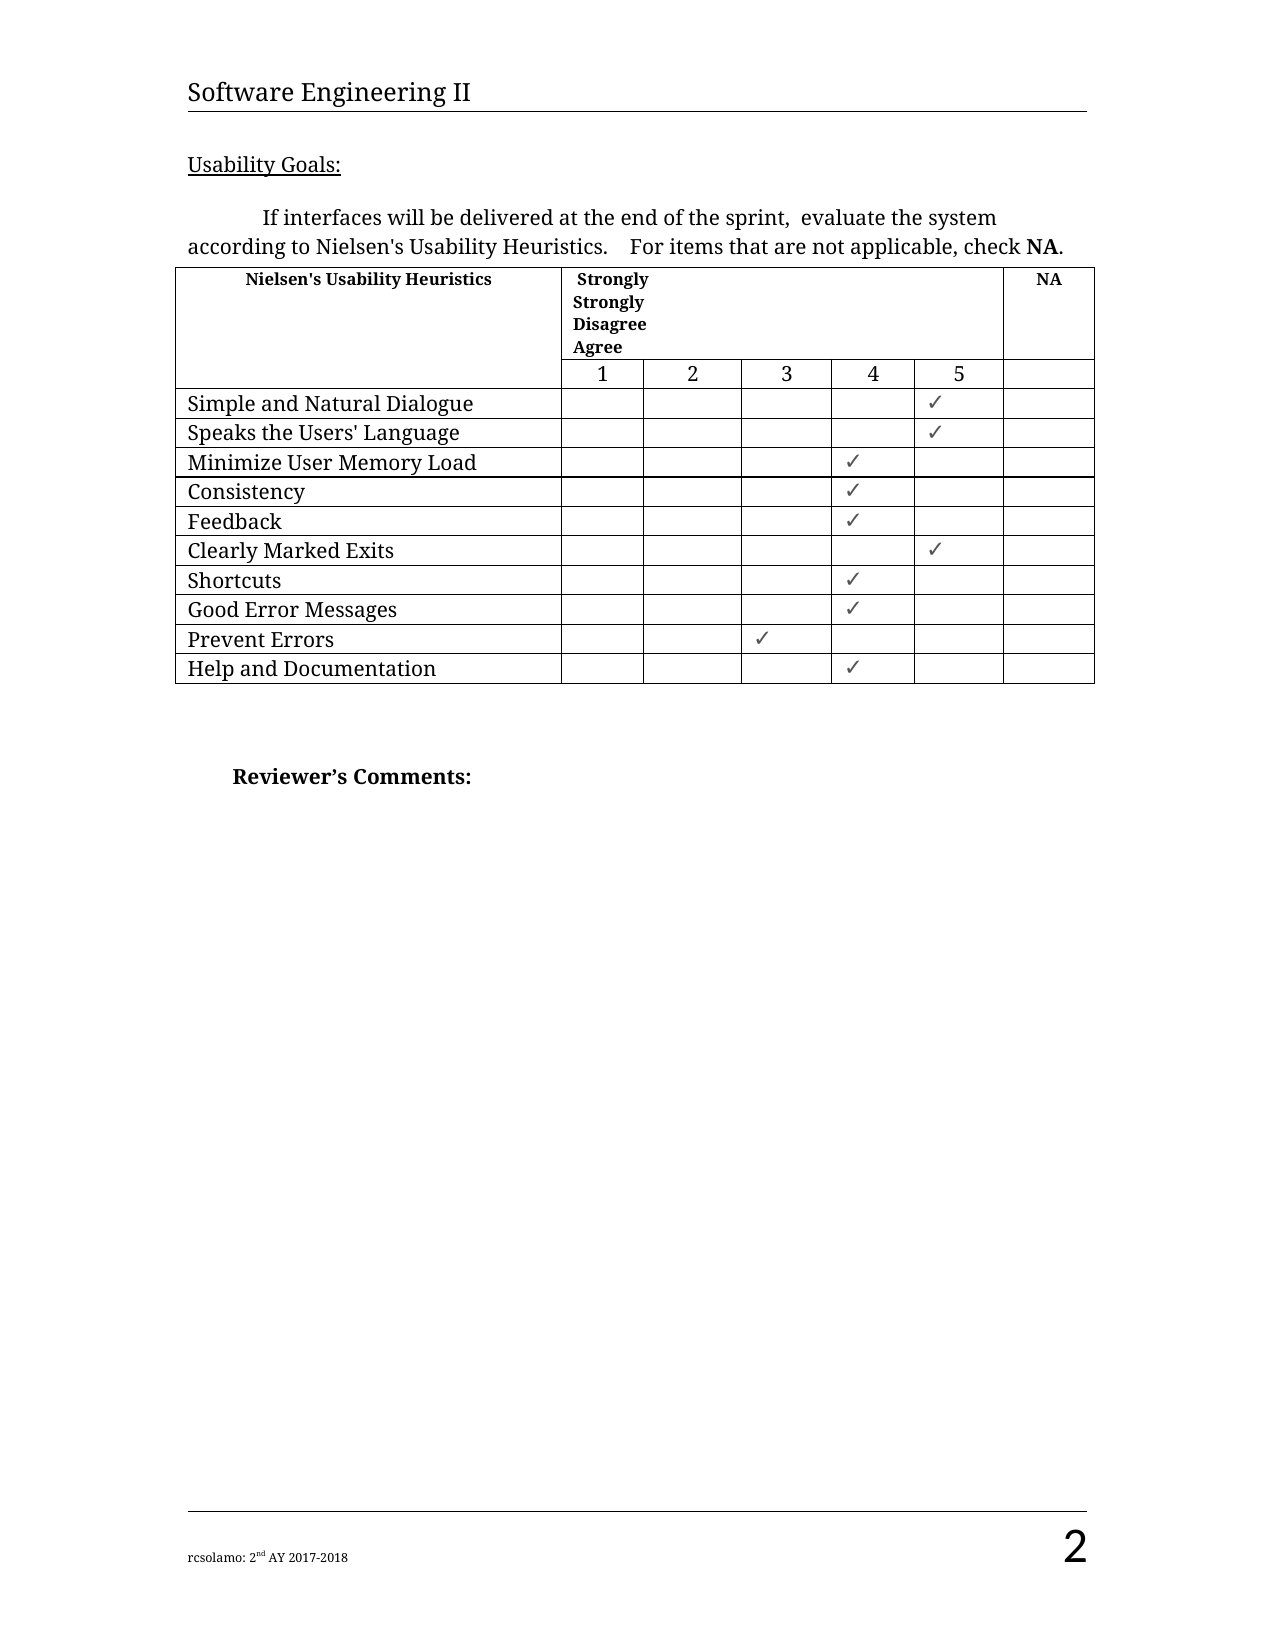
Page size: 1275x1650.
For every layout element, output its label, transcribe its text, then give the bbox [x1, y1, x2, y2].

table_cell [742, 566, 831, 594]
table_cell [1004, 536, 1094, 565]
table_cell [1004, 566, 1094, 594]
table_cell 4 [832, 360, 914, 388]
table_cell [1004, 360, 1094, 388]
table_cell [644, 448, 741, 476]
table_cell Speaks the Users' Language [176, 419, 561, 447]
table_cell [562, 448, 643, 476]
table_cell 3 [742, 360, 831, 388]
table_cell [832, 419, 914, 447]
table_cell [562, 419, 643, 447]
table_cell [742, 448, 831, 476]
table_cell [832, 389, 914, 417]
table_cell [644, 536, 741, 565]
text Usability Goals: [187, 150, 1087, 178]
table_cell [562, 625, 643, 653]
table_cell 2 [644, 360, 741, 388]
table_cell Shortcuts [176, 566, 561, 594]
table_cell [644, 419, 741, 447]
table_cell Help and Documentation [176, 654, 561, 683]
table_cell Clearly Marked Exits [176, 536, 561, 565]
table_cell 5 [915, 360, 1003, 388]
table_cell ✓ [915, 419, 1003, 447]
table_cell [915, 595, 1003, 624]
table_cell [742, 389, 831, 417]
table_cell Feedback [176, 507, 561, 535]
table_cell [915, 654, 1003, 683]
table_cell Consistency [176, 478, 561, 506]
table_cell ✓ [915, 389, 1003, 417]
table_cell [644, 507, 741, 535]
table_cell [1004, 625, 1094, 653]
table_cell 1 [562, 360, 643, 388]
table_cell [1004, 595, 1094, 624]
table_cell [1004, 654, 1094, 683]
table_cell ✓ [832, 654, 914, 683]
table_cell [915, 478, 1003, 506]
table_cell [915, 566, 1003, 594]
table_cell Good Error Messages [176, 595, 561, 624]
table_cell ✓ [832, 566, 914, 594]
table_cell [562, 595, 643, 624]
table_cell [832, 536, 914, 565]
table_cell [644, 654, 741, 683]
table_header Strongly Strongly Disagree Agree [562, 268, 1003, 358]
table_cell [644, 389, 741, 417]
table_cell [742, 478, 831, 506]
table_cell ✓ [832, 507, 914, 535]
subtitle Reviewer’s Comments: [187, 762, 1087, 819]
table_cell [1004, 419, 1094, 447]
table_cell [1004, 478, 1094, 506]
subtitle If interfaces will be delivered at the end of the sprint, evaluate the system according to Nielsen's Usability Heuristics. For items that are not applicable, check NA. [187, 203, 1087, 260]
table_cell ✓ [832, 595, 914, 624]
table_cell [915, 507, 1003, 535]
table_cell [742, 419, 831, 447]
table_cell [562, 566, 643, 594]
table_cell [1004, 448, 1094, 476]
table_cell [742, 536, 831, 565]
table_cell [1004, 389, 1094, 417]
table_cell [562, 507, 643, 535]
table_cell [915, 448, 1003, 476]
table_cell [742, 595, 831, 624]
table_cell [644, 566, 741, 594]
table_cell [832, 625, 914, 653]
table_cell [562, 536, 643, 565]
table_cell Minimize User Memory Load [176, 448, 561, 476]
table_cell [1004, 507, 1094, 535]
table_cell Prevent Errors [176, 625, 561, 653]
table_cell Simple and Natural Dialogue [176, 389, 561, 417]
table_header Nielsen's Usability Heuristics [176, 268, 561, 388]
table_cell ✓ [832, 478, 914, 506]
table_header NA [1004, 268, 1094, 358]
table_cell ✓ [915, 536, 1003, 565]
table_cell [562, 478, 643, 506]
table_cell ✓ [832, 448, 914, 476]
table_cell [644, 478, 741, 506]
table_cell [562, 389, 643, 417]
table_cell [644, 625, 741, 653]
table_cell [644, 595, 741, 624]
table_cell [915, 625, 1003, 653]
table_cell ✓ [742, 625, 831, 653]
table_cell [742, 507, 831, 535]
table_cell [562, 654, 643, 683]
table_cell [742, 654, 831, 683]
